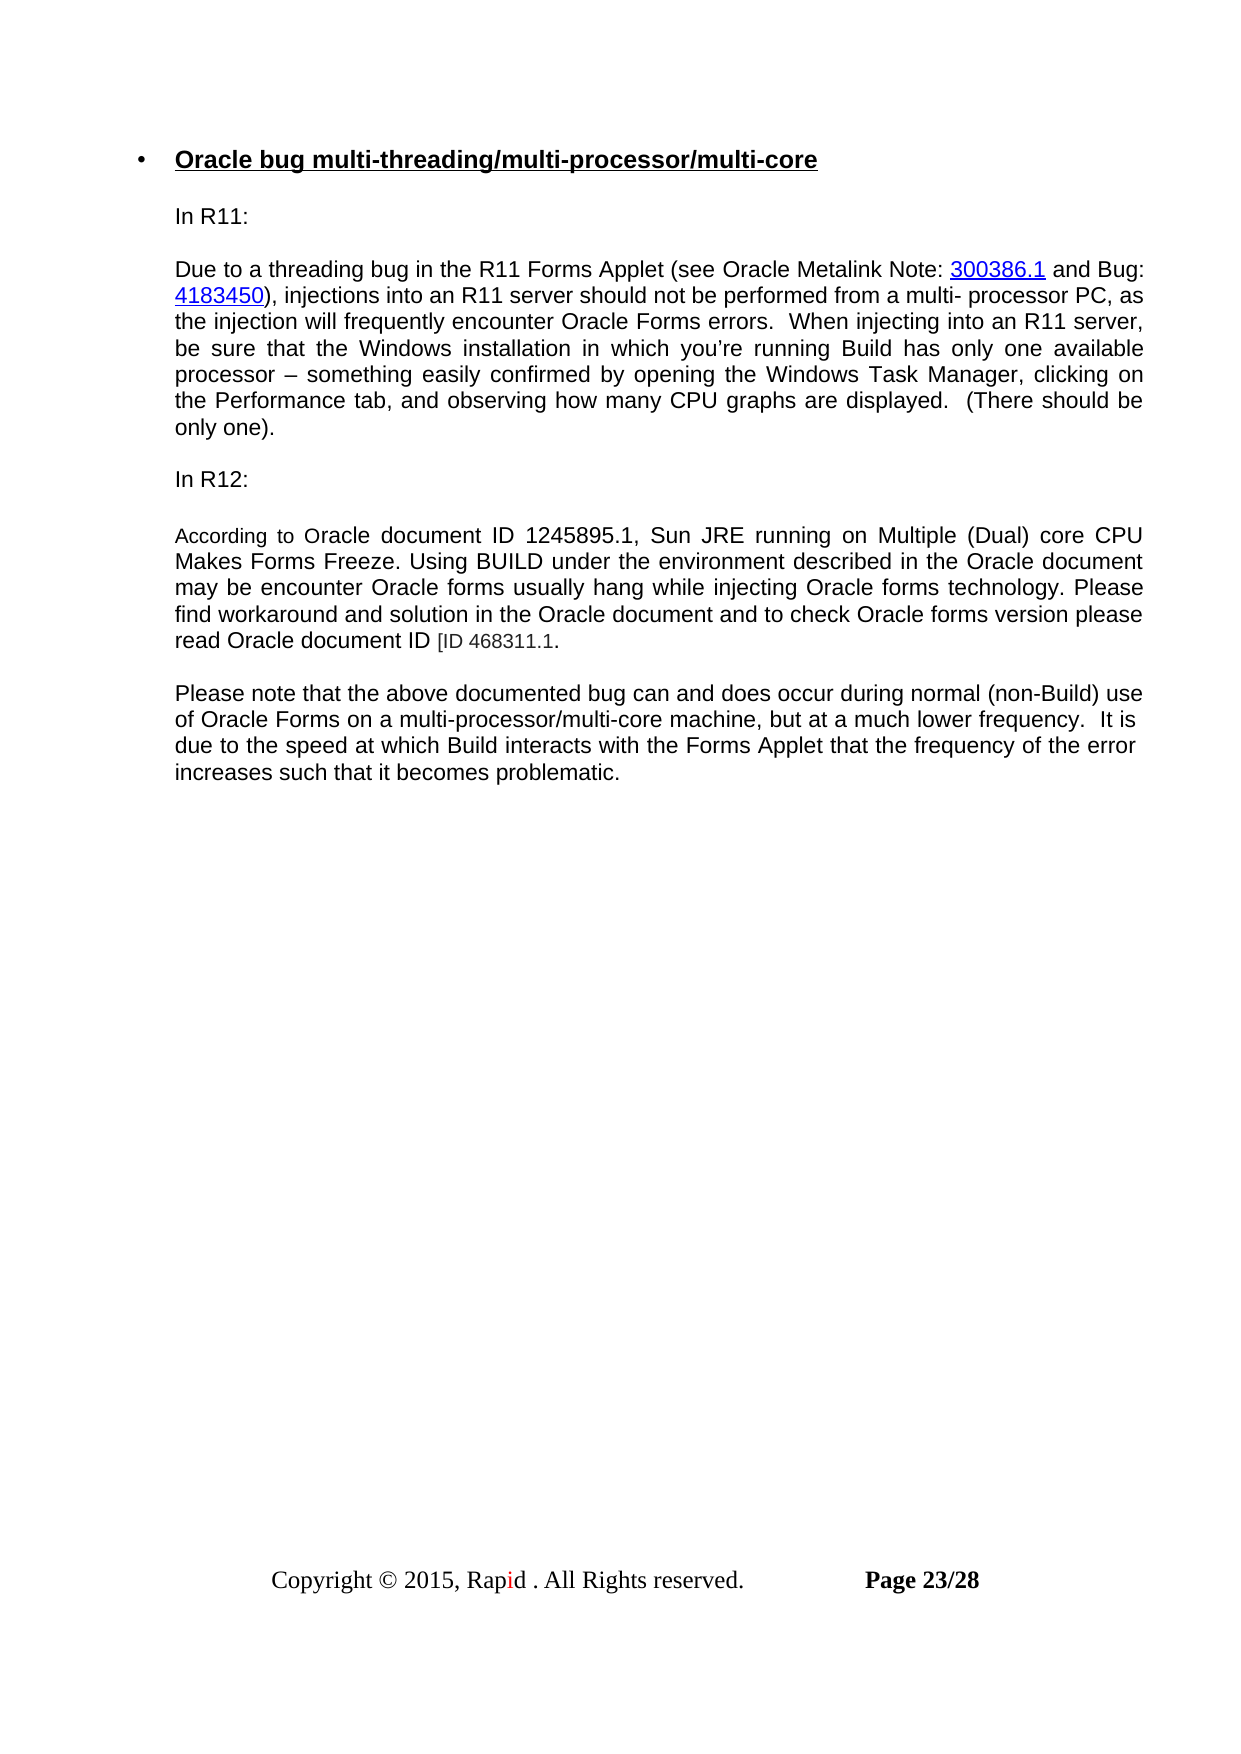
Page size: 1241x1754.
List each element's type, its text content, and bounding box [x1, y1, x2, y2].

text Please note that the above documented bug can and does occur during normal (non-Build) use of Oracle Forms on a multi-processor/multi-core machine, but at a much lower frequency. It is due to the speed at which Build interacts with the Forms Applet that the frequency of the error increases such that it becomes problematic. [99, 680, 1144, 785]
list Due to a threading bug in the R11 Forms Applet (see Oracle Metalink Note: 300386.1 and Bug: 4183450), injections into an R11 server should not be performed from a multi- processor PC, as the injection will frequently encounter Oracle Forms errors. When injecting into an R11 server, be sure that the Windows installation in which you’re running Build has only one available processor – something easily confirmed by opening the Windows Task Manager, clicking on the Performance tab, and observing how many CPU graphs are displayed. (There should be only one). [137, 229, 1144, 440]
list Oracle bug multi-threading/multi-processor/multi-core [137, 145, 1144, 203]
list In R12: [137, 466, 1144, 493]
list According to Oracle document ID 1245895.1, Sun JRE running on Multiple (Dual) core CPU Makes Forms Freeze. Using BUILD under the environment described in the Oracle document may be encounter Oracle forms usually hang while injecting Oracle forms technology. Please find workaround and solution in the Oracle document and to check Oracle forms version please read Oracle document ID [ID 468311.1. [137, 522, 1144, 653]
list In R11: [137, 203, 1144, 229]
